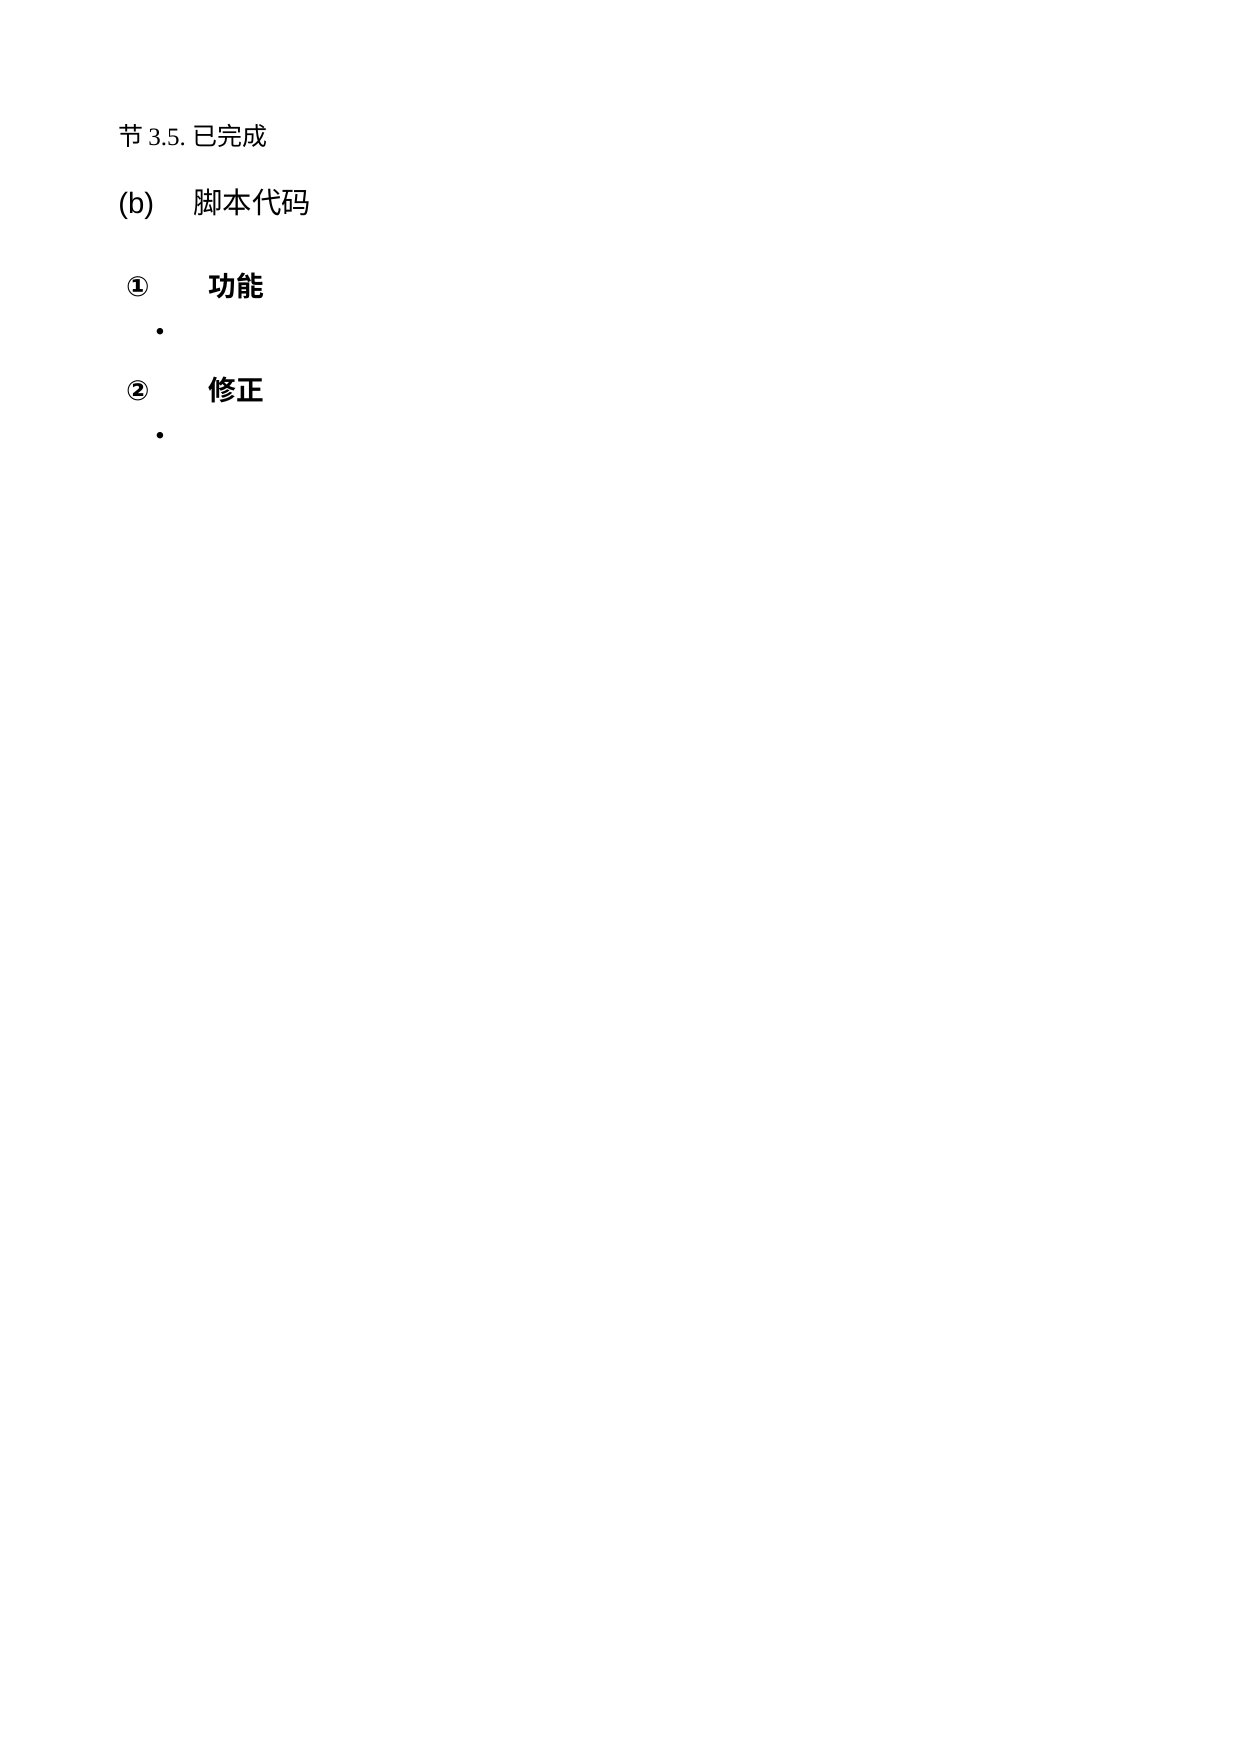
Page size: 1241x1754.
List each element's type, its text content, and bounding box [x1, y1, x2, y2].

subtitle 功能 [118, 267, 1122, 304]
subtitle 脚本代码 [118, 182, 1122, 222]
subtitle 修正 [118, 371, 1122, 408]
